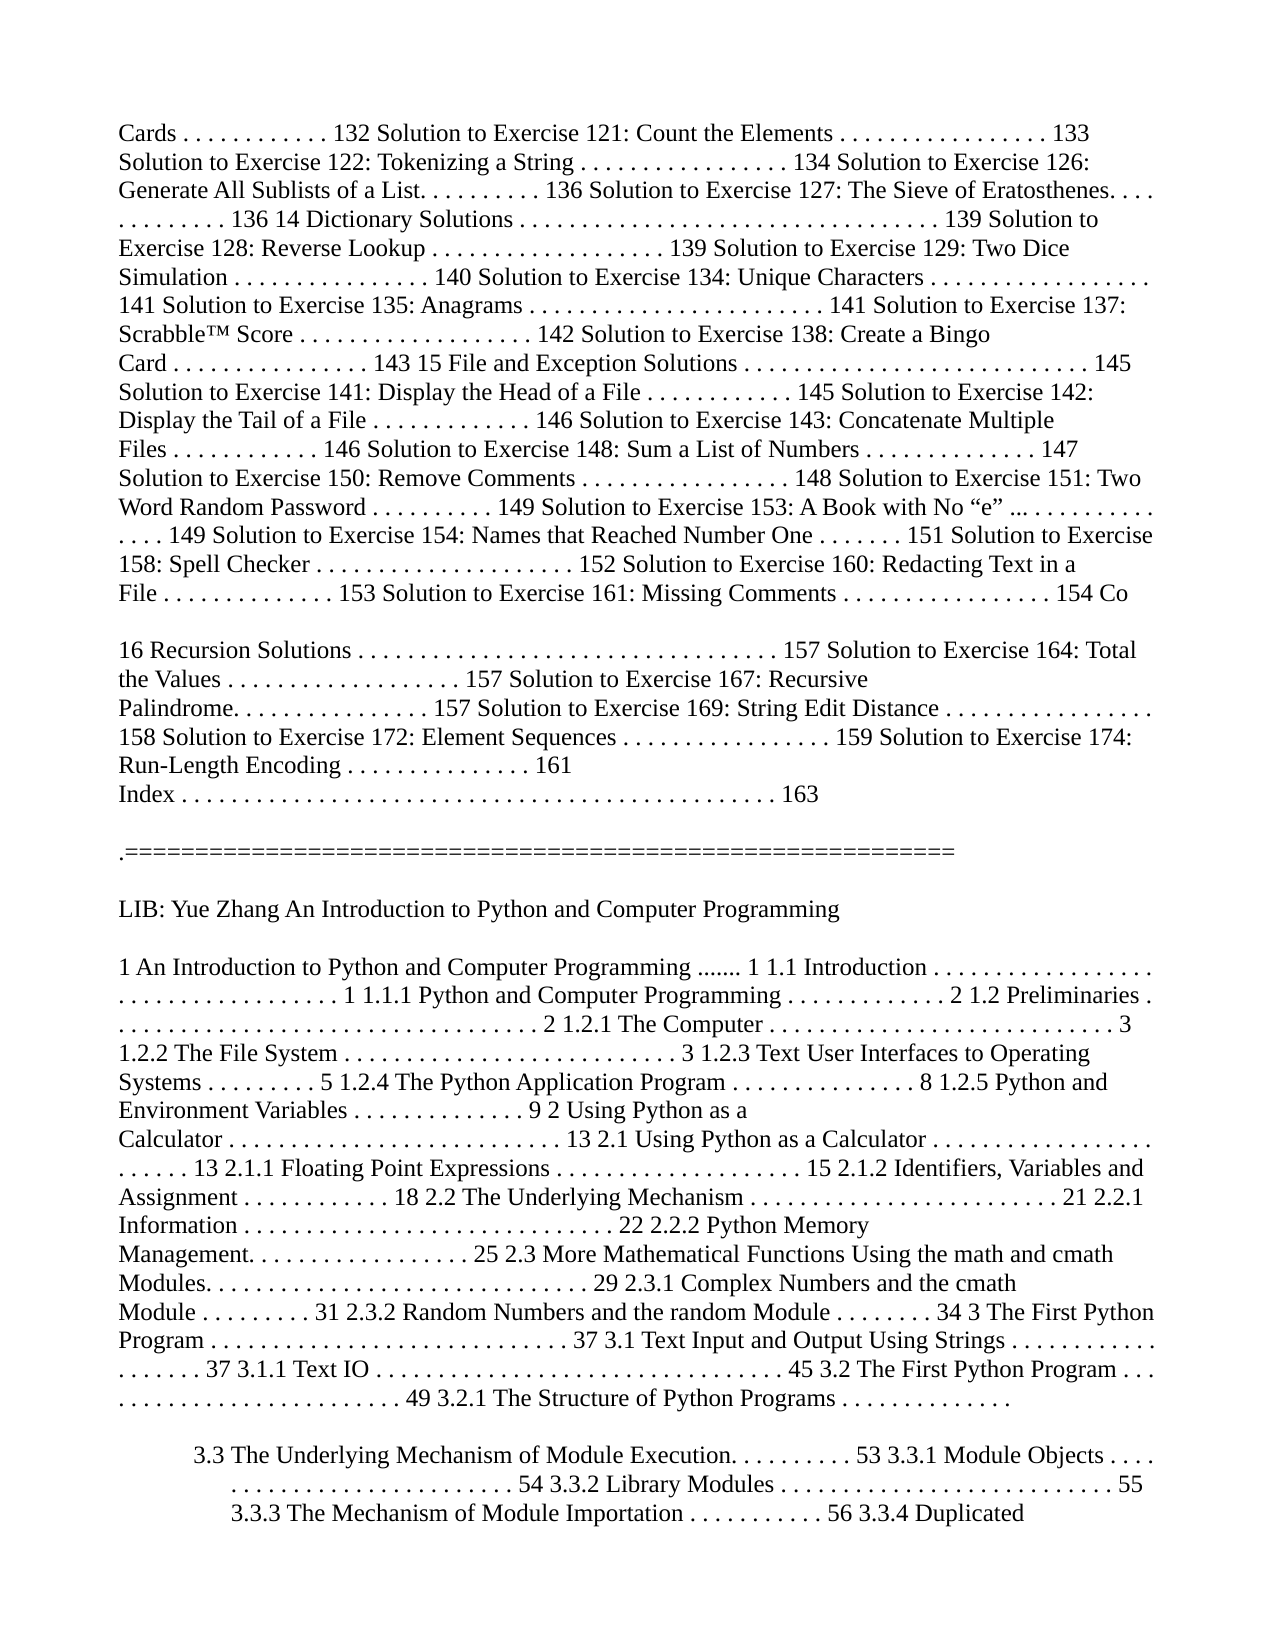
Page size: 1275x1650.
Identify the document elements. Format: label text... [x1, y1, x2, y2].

text 16 Recursion Solutions . . . . . . . . . . . . . . . . . . . . . . . . . . . . . . . . . . 157 Solution to Exercise 164: Total the Values . . . . . . . . . . . . . . . . . . . 157 Solution to Exercise 167: Recursive Palindrome. . . . . . . . . . . . . . . . 157 Solution to Exercise 169: String Edit Distance . . . . . . . . . . . . . . . . . 158 Solution to Exercise 172: Element Sequences . . . . . . . . . . . . . . . . . 159 Solution to Exercise 174: Run-Length Encoding . . . . . . . . . . . . . . . 161 Index . . . . . . . . . . . . . . . . . . . . . . . . . . . . . . . . . . . . . . . . . . . . . . . . 163 [118, 636, 1157, 808]
text LIB: Yue Zhang An Introduction to Python and Computer Programming [118, 894, 1157, 923]
text 1 An Introduction to Python and Computer Programming ....... 1 1.1 Introduction . . . . . . . . . . . . . . . . . . . . . . . . . . . . . . . . . . . . 1 1.1.1 Python and Computer Programming . . . . . . . . . . . . . 2 1.2 Preliminaries . . . . . . . . . . . . . . . . . . . . . . . . . . . . . . . . . . . 2 1.2.1 The Computer . . . . . . . . . . . . . . . . . . . . . . . . . . . . 3 1.2.2 The File System . . . . . . . . . . . . . . . . . . . . . . . . . . . 3 1.2.3 Text User Interfaces to Operating Systems . . . . . . . . . 5 1.2.4 The Python Application Program . . . . . . . . . . . . . . . 8 1.2.5 Python and Environment Variables . . . . . . . . . . . . . . 9 2 Using Python as a Calculator . . . . . . . . . . . . . . . . . . . . . . . . . . . 13 2.1 Using Python as a Calculator . . . . . . . . . . . . . . . . . . . . . . . . 13 2.1.1 Floating Point Expressions . . . . . . . . . . . . . . . . . . . . 15 2.1.2 Identifiers, Variables and Assignment . . . . . . . . . . . . 18 2.2 The Underlying Mechanism . . . . . . . . . . . . . . . . . . . . . . . . . 21 2.2.1 Information . . . . . . . . . . . . . . . . . . . . . . . . . . . . . . 22 2.2.2 Python Memory Management. . . . . . . . . . . . . . . . . . 25 2.3 More Mathematical Functions Using the math and cmath Modules. . . . . . . . . . . . . . . . . . . . . . . . . . . . . . . 29 2.3.1 Complex Numbers and the cmath Module . . . . . . . . . 31 2.3.2 Random Numbers and the random Module . . . . . . . . 34 3 The First Python Program . . . . . . . . . . . . . . . . . . . . . . . . . . . . . 37 3.1 Text Input and Output Using Strings . . . . . . . . . . . . . . . . . . . 37 3.1.1 Text IO . . . . . . . . . . . . . . . . . . . . . . . . . . . . . . . . . 45 3.2 The First Python Program . . . . . . . . . . . . . . . . . . . . . . . . . . 49 3.2.1 The Structure of Python Programs . . . . . . . . . . . . . . [118, 952, 1157, 1412]
text .=========================================================== [118, 837, 1157, 866]
list The Underlying Mechanism of Module Execution. . . . . . . . . . 53 3.3.1 Module Objects . . . . . . . . . . . . . . . . . . . . . . . . . . . 54 3.3.2 Library Modules . . . . . . . . . . . . . . . . . . . . . . . . . . . 55 3.3.3 The Mechanism of Module Importation . . . . . . . . . . . 56 3.3.4 Duplicated [193, 1441, 1157, 1527]
text Cards . . . . . . . . . . . . 132 Solution to Exercise 121: Count the Elements . . . . . . . . . . . . . . . . . 133 Solution to Exercise 122: Tokenizing a String . . . . . . . . . . . . . . . . . 134 Solution to Exercise 126: Generate All Sublists of a List. . . . . . . . . . 136 Solution to Exercise 127: The Sieve of Eratosthenes. . . . . . . . . . . . . 136 14 Dictionary Solutions . . . . . . . . . . . . . . . . . . . . . . . . . . . . . . . . . . 139 Solution to Exercise 128: Reverse Lookup . . . . . . . . . . . . . . . . . . . 139 Solution to Exercise 129: Two Dice Simulation . . . . . . . . . . . . . . . . 140 Solution to Exercise 134: Unique Characters . . . . . . . . . . . . . . . . . . 141 Solution to Exercise 135: Anagrams . . . . . . . . . . . . . . . . . . . . . . . . 141 Solution to Exercise 137: Scrabble™ Score . . . . . . . . . . . . . . . . . . . 142 Solution to Exercise 138: Create a Bingo Card . . . . . . . . . . . . . . . . 143 15 File and Exception Solutions . . . . . . . . . . . . . . . . . . . . . . . . . . . . 145 Solution to Exercise 141: Display the Head of a File . . . . . . . . . . . . 145 Solution to Exercise 142: Display the Tail of a File . . . . . . . . . . . . . 146 Solution to Exercise 143: Concatenate Multiple Files . . . . . . . . . . . . 146 Solution to Exercise 148: Sum a List of Numbers . . . . . . . . . . . . . . 147 Solution to Exercise 150: Remove Comments . . . . . . . . . . . . . . . . . 148 Solution to Exercise 151: Two Word Random Password . . . . . . . . . . 149 Solution to Exercise 153: A Book with No “e” ... . . . . . . . . . . . . . . 149 Solution to Exercise 154: Names that Reached Number One . . . . . . . 151 Solution to Exercise 158: Spell Checker . . . . . . . . . . . . . . . . . . . . . 152 Solution to Exercise 160: Redacting Text in a File . . . . . . . . . . . . . . 153 Solution to Exercise 161: Missing Comments . . . . . . . . . . . . . . . . . 154 Co [118, 118, 1157, 607]
